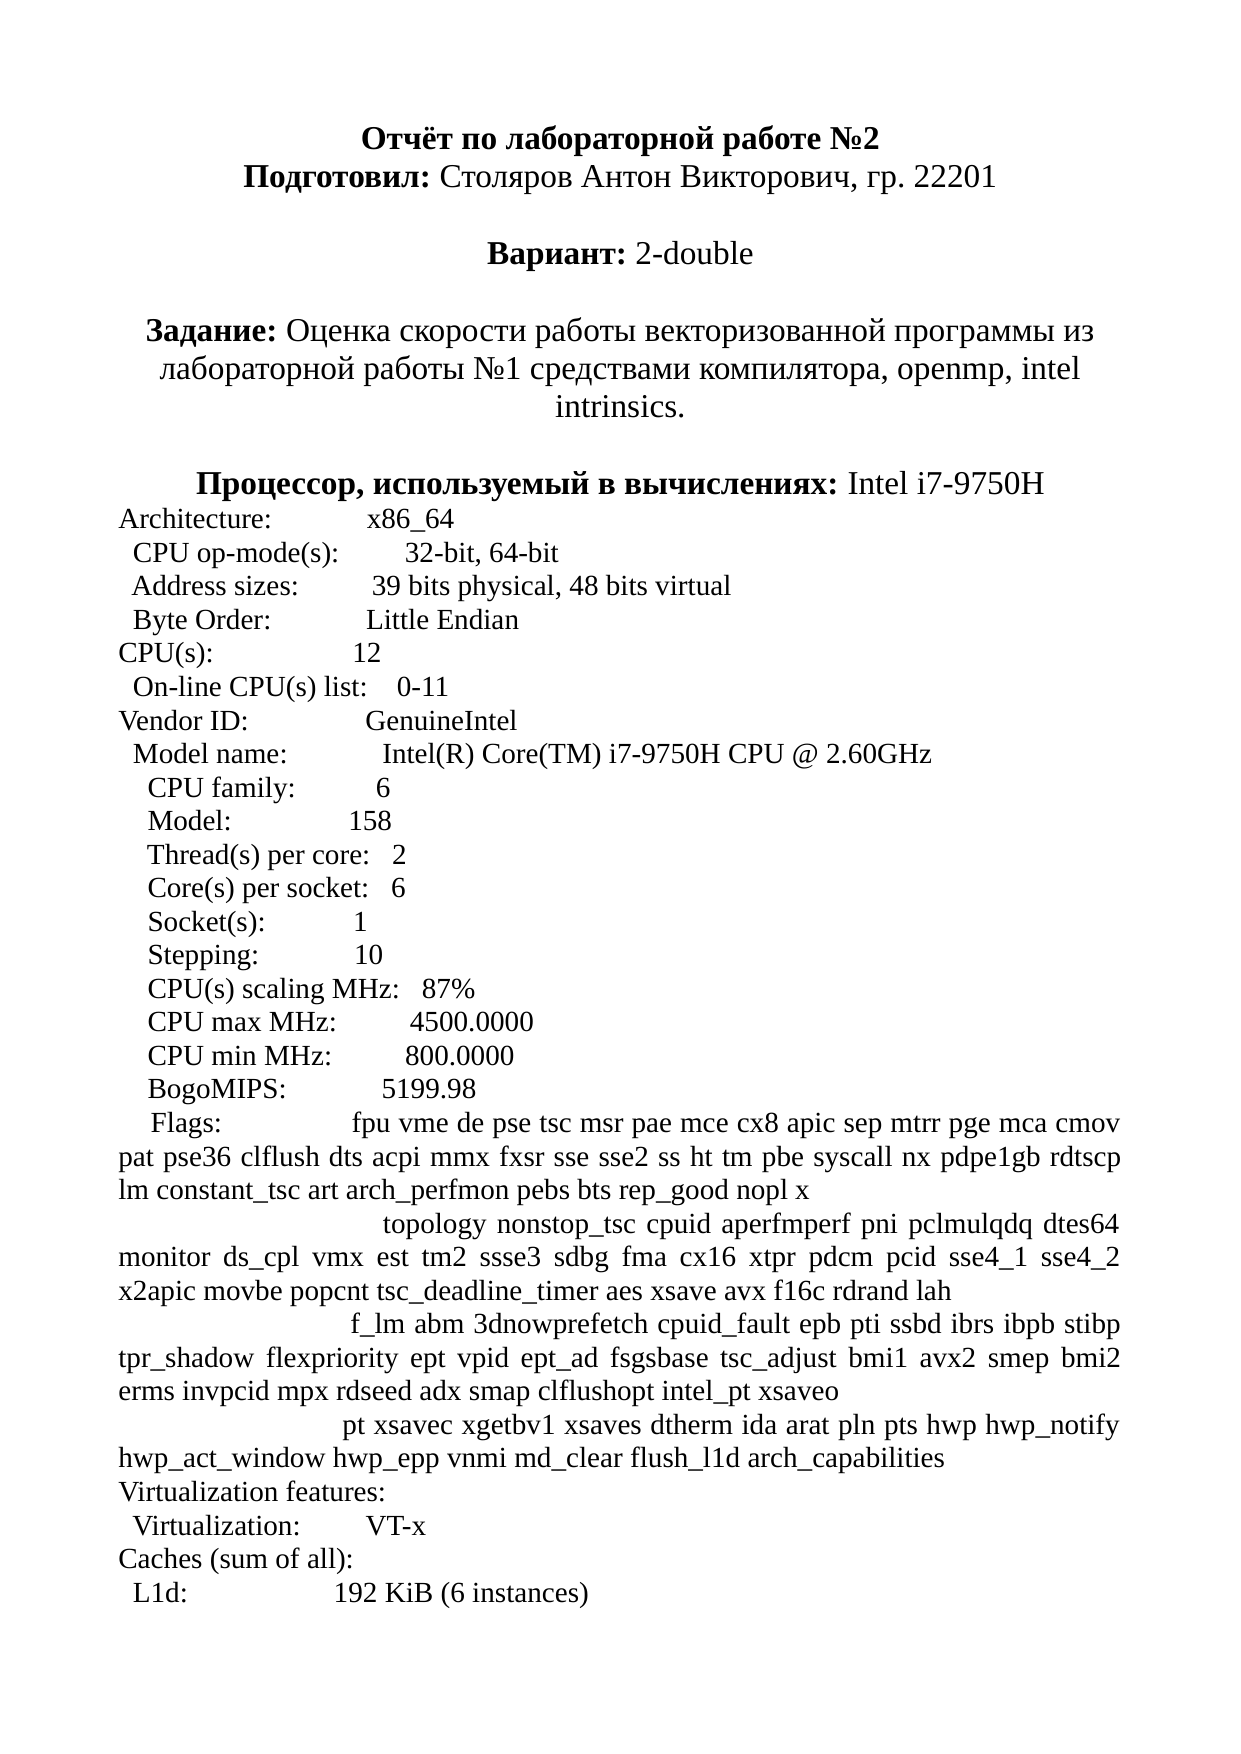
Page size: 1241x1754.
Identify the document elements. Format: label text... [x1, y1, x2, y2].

text CPU family: 6 [118, 770, 1122, 803]
text Virtualization: VT-x [118, 1508, 1122, 1541]
text Вариант: 2-double [118, 233, 1122, 271]
text Model: 158 [118, 803, 1122, 837]
text Процессор, используемый в вычислениях: Intel i7-9750H [118, 463, 1122, 501]
text Address sizes: 39 bits physical, 48 bits virtual [118, 568, 1122, 602]
text pt xsavec xgetbv1 xsaves dtherm ida arat pln pts hwp hwp_notify hwp_act_window hwp_epp vnmi md_clear flush_l1d arch_capabilities [118, 1407, 1122, 1474]
text topology nonstop_tsc cpuid aperfmperf pni pclmulqdq dtes64 monitor ds_cpl vmx est tm2 ssse3 sdbg fma cx16 xtpr pdcm pcid sse4_1 sse4_2 x2apic movbe popcnt tsc_deadline_timer aes xsave avx f16c rdrand lah [118, 1206, 1122, 1306]
text CPU(s) scaling MHz: 87% [118, 971, 1122, 1004]
text On-line CPU(s) list: 0-11 [118, 669, 1122, 703]
text Architecture: x86_64 [118, 501, 1122, 535]
text Byte Order: Little Endian [118, 602, 1122, 636]
text Отчёт по лабораторной работе №2 [118, 118, 1122, 156]
text Vendor ID: GenuineIntel [118, 703, 1122, 736]
text Virtualization features: [118, 1474, 1122, 1508]
text CPU max MHz: 4500.0000 [118, 1004, 1122, 1038]
text f_lm abm 3dnowprefetch cpuid_fault epb pti ssbd ibrs ibpb stibp tpr_shadow flexpriority ept vpid ept_ad fsgsbase tsc_adjust bmi1 avx2 smep bmi2 erms invpcid mpx rdseed adx smap clflushopt intel_pt xsaveo [118, 1306, 1122, 1407]
text Подготовил: Столяров Антон Викторович, гр. 22201 [118, 156, 1122, 195]
text Thread(s) per core: 2 [118, 837, 1122, 870]
text CPU op-mode(s): 32-bit, 64-bit [118, 535, 1122, 568]
text CPU min MHz: 800.0000 [118, 1038, 1122, 1072]
text Flags: fpu vme de pse tsc msr pae mce cx8 apic sep mtrr pge mca cmov pat pse36 clflush dts acpi mmx fxsr sse sse2 ss ht tm pbe syscall nx pdpe1gb rdtscp lm constant_tsc art arch_perfmon pebs bts rep_good nopl x [118, 1105, 1122, 1206]
text Caches (sum of all): [118, 1541, 1122, 1575]
text Model name: Intel(R) Core(TM) i7-9750H CPU @ 2.60GHz [118, 736, 1122, 770]
text BogoMIPS: 5199.98 [118, 1072, 1122, 1105]
text CPU(s): 12 [118, 636, 1122, 669]
text Stepping: 10 [118, 937, 1122, 971]
text L1d: 192 KiB (6 instances) [118, 1575, 1122, 1608]
text Socket(s): 1 [118, 904, 1122, 937]
text Core(s) per socket: 6 [118, 870, 1122, 904]
text Задание: Оценка скорости работы векторизованной программы из лабораторной работы №1 средствами компилятора, openmp, intel intrinsics. [118, 310, 1122, 425]
